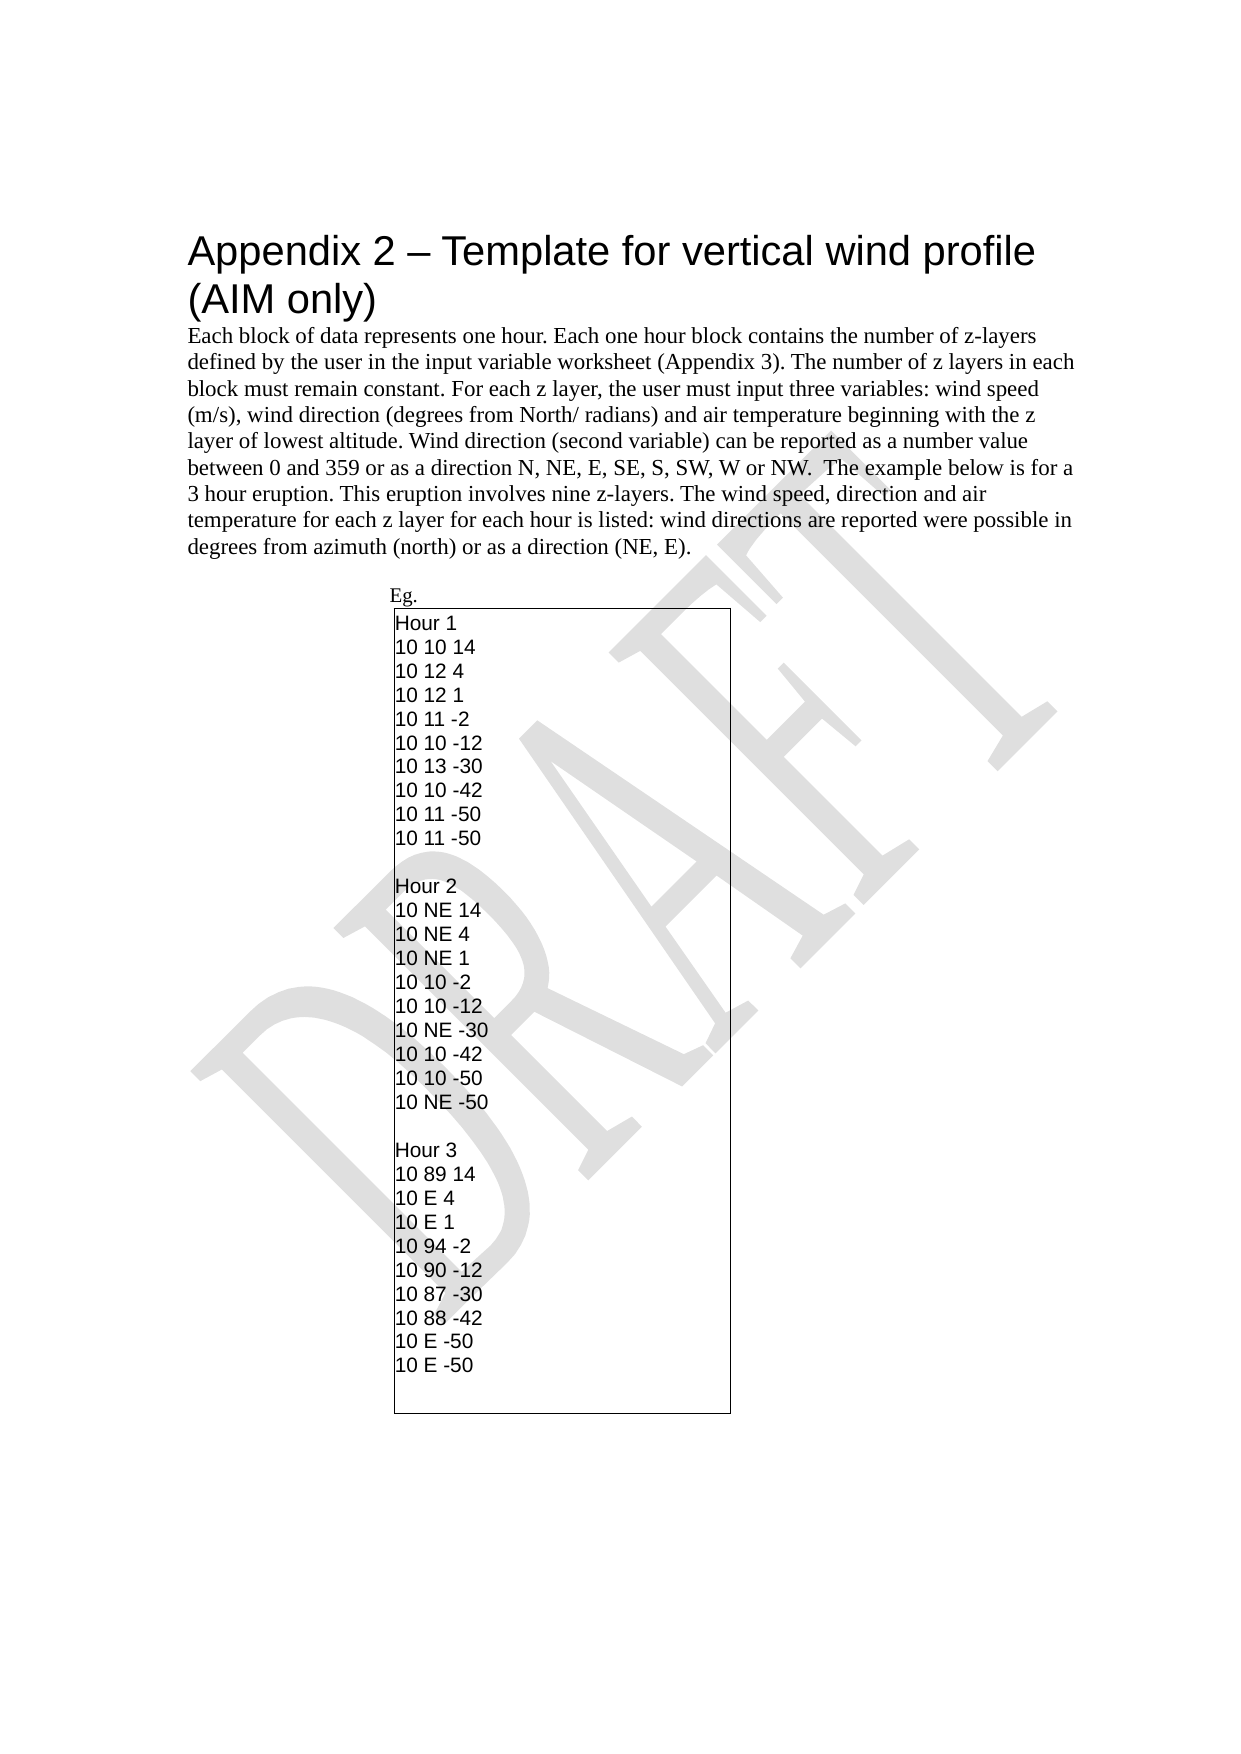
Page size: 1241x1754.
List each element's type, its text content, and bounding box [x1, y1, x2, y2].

text 10 10 -50 [395, 1063, 423, 1087]
text [691, 823, 730, 850]
text 10 10 -12 [556, 991, 708, 1015]
text 10 E 4 [395, 1182, 504, 1206]
text 10 NE -50 [395, 1087, 449, 1114]
text 10 10 -50 [541, 1063, 681, 1087]
text 10 10 -42 [417, 1039, 500, 1063]
text 10 94 -2 [421, 1230, 500, 1254]
text [675, 895, 730, 919]
text 10 89 14 [395, 1158, 497, 1182]
text 10 11 -50 [395, 799, 576, 823]
text 10 NE 4 [397, 919, 512, 943]
text 10 NE -30 [606, 1015, 714, 1039]
text [526, 1182, 730, 1206]
text [620, 775, 730, 799]
text 10 NE -30 [395, 1015, 476, 1039]
text 10 10 -42 [655, 1039, 730, 1063]
text [549, 727, 730, 751]
text 10 NE -30 [513, 1015, 586, 1039]
text [889, 583, 1087, 607]
text [690, 585, 741, 607]
text Hour 2 [483, 871, 625, 895]
text 10 NE -50 [465, 1087, 551, 1114]
text 10 10 -42 [517, 1039, 633, 1063]
text 10 11 -50 [395, 823, 594, 850]
text 10 90 -12 [493, 1254, 730, 1278]
text 10 11 -2 [395, 703, 715, 727]
text 10 NE -50 [565, 1087, 730, 1114]
text 10 NE 1 [678, 943, 730, 967]
text 10 12 1 [395, 679, 691, 703]
text 10 10 -50 [683, 1063, 730, 1087]
text 10 10 -42 [395, 775, 559, 799]
text [735, 583, 873, 607]
text 10 10 -12 [395, 991, 452, 1015]
text 10 10 -2 [695, 967, 730, 991]
text [683, 655, 730, 679]
text 10 E -50 [395, 1350, 730, 1413]
text [516, 1158, 730, 1182]
text [529, 919, 659, 943]
text 10 90 -12 [445, 1254, 480, 1271]
text [509, 895, 642, 919]
text Each block of data represents one hour. Each one hour block contains the number of z-layers defined by the user in the input variable worksheet (Appendix 3). The number of z layers in each block must remain constant. For each z layer, the user must input three variables: wind speed (m/s), wind direction (degrees from North/ radians) and air temperature beginning with the z layer of lowest altitude. Wind direction (second variable) can be reported as a number value between 0 and 359 or as a direction N, NE, E, SE, S, SW, W or NW. The example below is for a 3 hour eruption. This eruption involves nine z-layers. The wind speed, direction and air temperature for each z layer for each hour is listed: wind directions are reported were possible in degrees from azimuth (north) or as a direction (NE, E). [187, 322, 1087, 559]
text Eg. [187, 583, 677, 607]
text 10 10 -12 [395, 727, 529, 751]
text Hour 1 [395, 609, 651, 631]
text [645, 895, 662, 906]
text [662, 631, 730, 655]
subtitle Appendix 2 – Template for vertical wind profile [187, 226, 1087, 274]
text Hour 2 [699, 877, 730, 895]
text 10 10 -12 [712, 991, 730, 1011]
text 10 87 -30 [395, 1278, 442, 1302]
text [655, 799, 730, 823]
text [578, 799, 639, 823]
text Hour 2 [402, 879, 465, 895]
text 10 10 -2 [395, 967, 428, 991]
text [667, 919, 730, 943]
text Hour 3 [395, 1134, 483, 1158]
text 10 NE 1 [421, 943, 523, 967]
text 10 NE 14 [395, 895, 492, 919]
text 10 E 1 [397, 1206, 504, 1230]
text 10 10 -12 [469, 991, 518, 1015]
text 10 88 -42 [395, 1302, 730, 1326]
text 10 10 -2 [445, 967, 524, 991]
text 10 90 -12 [395, 1254, 429, 1278]
subtitle (AIM only) [187, 274, 1087, 322]
text 10 NE 1 [542, 943, 675, 967]
text [561, 775, 604, 799]
text [503, 1134, 587, 1158]
text 10 10 14 [395, 631, 629, 655]
text 10 E -50 [395, 1326, 730, 1350]
text [666, 609, 730, 631]
text [528, 1206, 730, 1230]
text 10 87 -30 [468, 1278, 730, 1302]
text [707, 679, 730, 702]
text 10 10 -50 [442, 1063, 524, 1087]
text 10 12 4 [395, 655, 667, 679]
text [595, 823, 678, 850]
text Hour 2 [628, 871, 686, 895]
text 10 10 -2 [548, 967, 692, 991]
text [612, 1134, 730, 1158]
text 10 13 -30 [395, 751, 543, 775]
text [584, 751, 730, 775]
text 10 94 -2 [516, 1230, 730, 1254]
